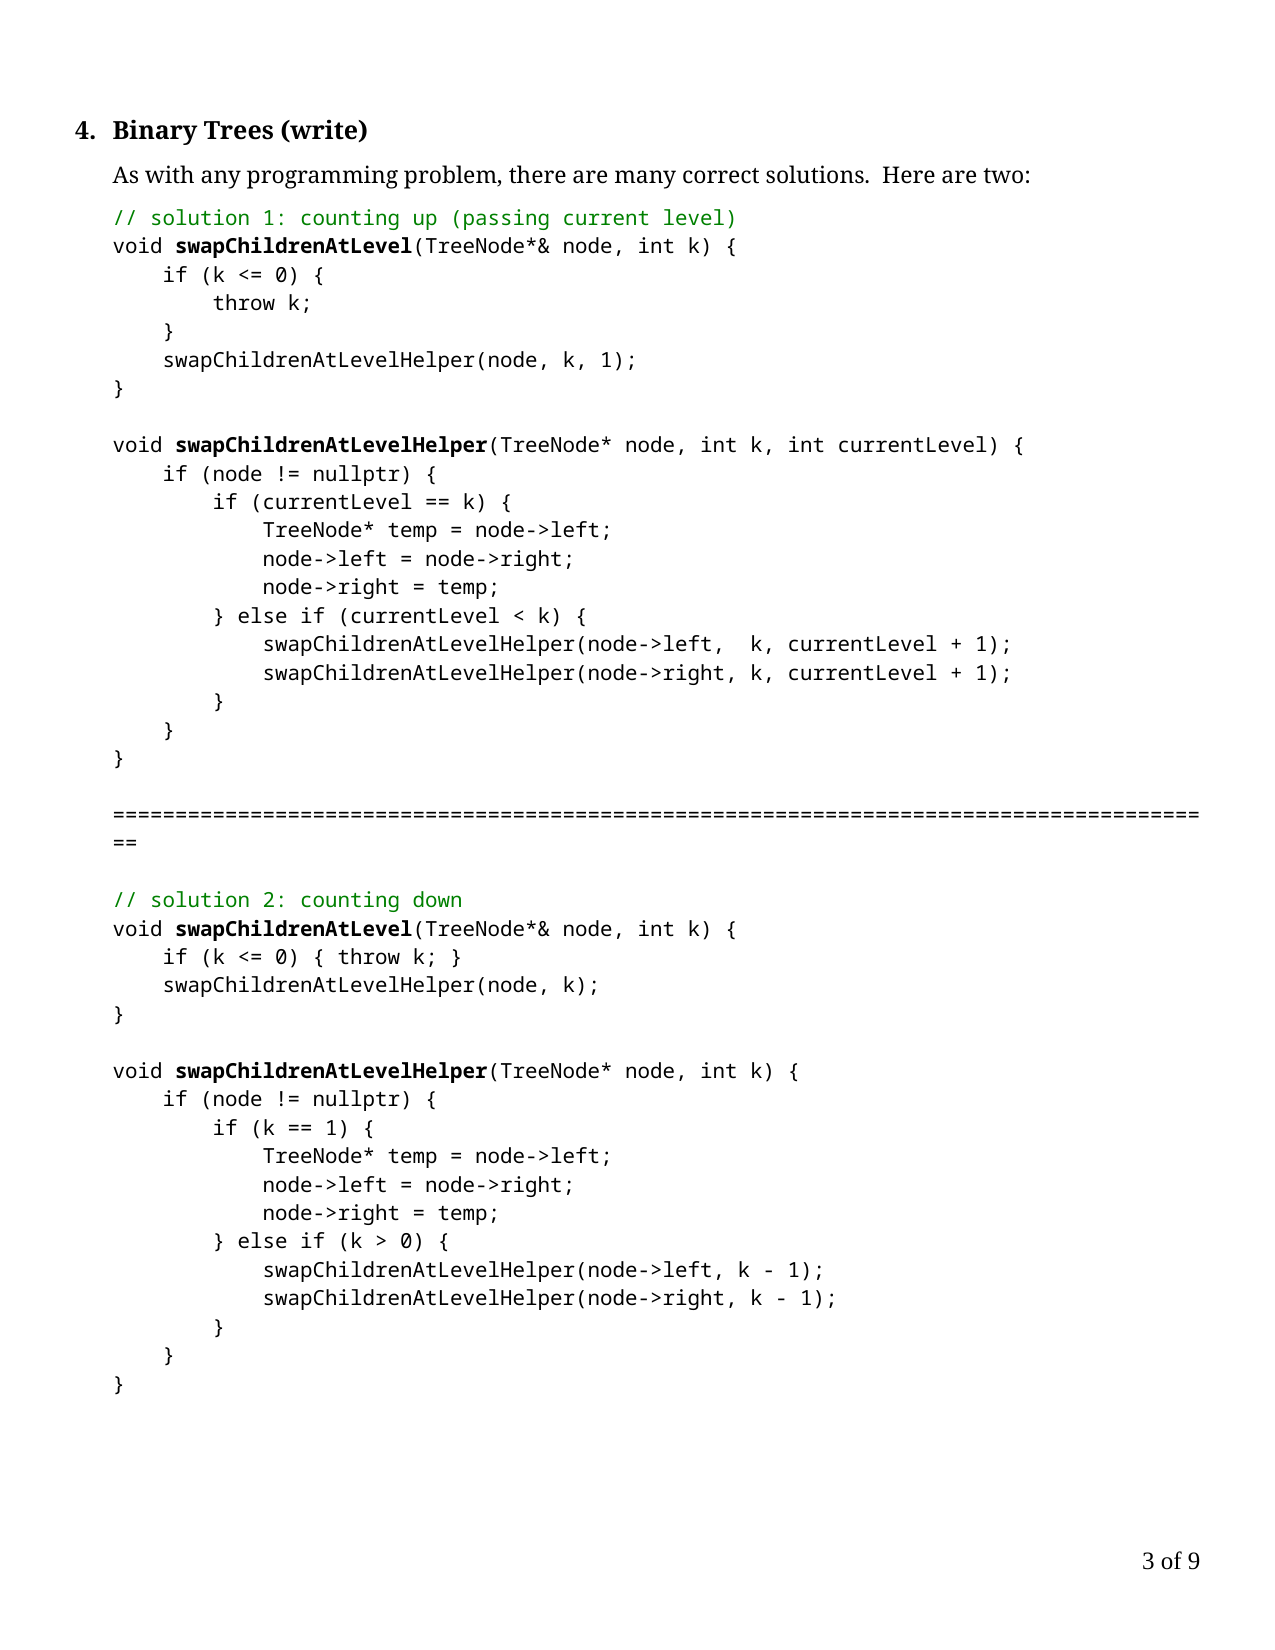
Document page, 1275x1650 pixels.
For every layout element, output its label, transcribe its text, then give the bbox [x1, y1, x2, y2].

text As with any programming problem, there are many correct solutions. Here are two: [112, 159, 1200, 190]
text } [112, 743, 1200, 772]
text } [112, 317, 1200, 345]
text void swapChildrenAtLevelHelper(TreeNode* node, int k, int currentLevel) { [112, 430, 1200, 459]
text TreeNode* temp = node->left; [112, 516, 1200, 544]
text if (k <= 0) { throw k; } [112, 942, 1200, 971]
text swapChildrenAtLevelHelper(node, k, 1); [112, 345, 1200, 373]
text if (k <= 0) { [112, 260, 1200, 288]
text swapChildrenAtLevelHelper(node->left, k - 1); [112, 1255, 1200, 1283]
text } [112, 686, 1200, 715]
text if (currentLevel == k) { [112, 487, 1200, 516]
text 4. Binary Trees (write) [75, 112, 1200, 147]
text swapChildrenAtLevelHelper(node->right, k, currentLevel + 1); [112, 658, 1200, 686]
text } [112, 1340, 1200, 1369]
text swapChildrenAtLevelHelper(node->left, k, currentLevel + 1); [112, 629, 1200, 658]
text void swapChildrenAtLevel(TreeNode*& node, int k) { [112, 914, 1200, 942]
text if (node != nullptr) { [112, 459, 1200, 487]
text swapChildrenAtLevelHelper(node->right, k - 1); [112, 1283, 1200, 1312]
text node->right = temp; [112, 1198, 1200, 1227]
text // solution 2: counting down [112, 885, 1200, 914]
text } else if (currentLevel < k) { [112, 601, 1200, 629]
text // solution 1: counting up (passing current level) [112, 203, 1200, 231]
text if (k == 1) { [112, 1113, 1200, 1141]
text ========================================================================================= [112, 800, 1200, 857]
text } [112, 1369, 1200, 1397]
text node->left = node->right; [112, 544, 1200, 572]
text swapChildrenAtLevelHelper(node, k); [112, 971, 1200, 999]
text } else if (k > 0) { [112, 1227, 1200, 1255]
text } [112, 373, 1200, 402]
text TreeNode* temp = node->left; [112, 1141, 1200, 1170]
text } [112, 1312, 1200, 1340]
text if (node != nullptr) { [112, 1084, 1200, 1113]
text void swapChildrenAtLevel(TreeNode*& node, int k) { [112, 231, 1200, 260]
text throw k; [112, 288, 1200, 317]
text node->left = node->right; [112, 1170, 1200, 1198]
text } [112, 715, 1200, 743]
text node->right = temp; [112, 572, 1200, 601]
text } [112, 999, 1200, 1027]
text void swapChildrenAtLevelHelper(TreeNode* node, int k) { [112, 1056, 1200, 1084]
